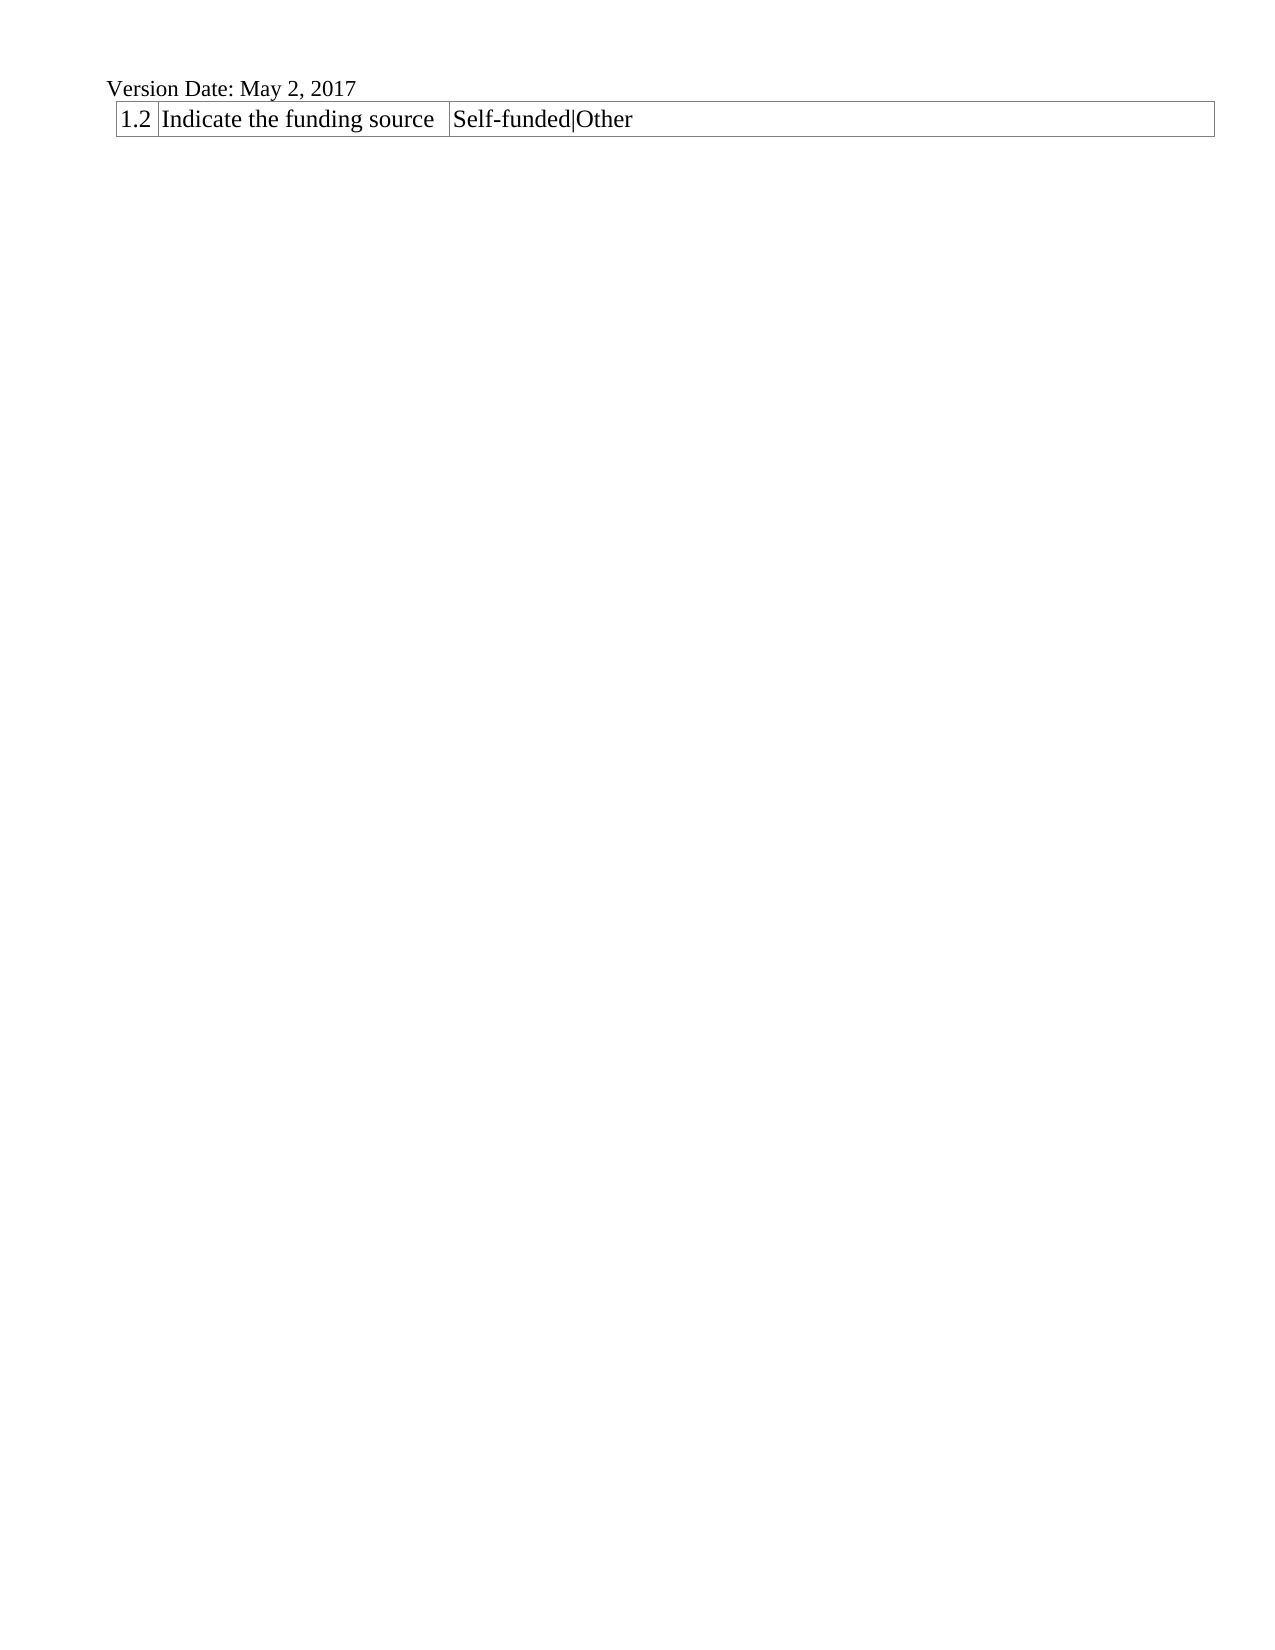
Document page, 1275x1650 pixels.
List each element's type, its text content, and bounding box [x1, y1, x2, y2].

table_cell Self-funded|Other [450, 102, 1214, 136]
table_cell 1.2 [117, 102, 158, 136]
table_cell Indicate the funding source [159, 102, 449, 136]
